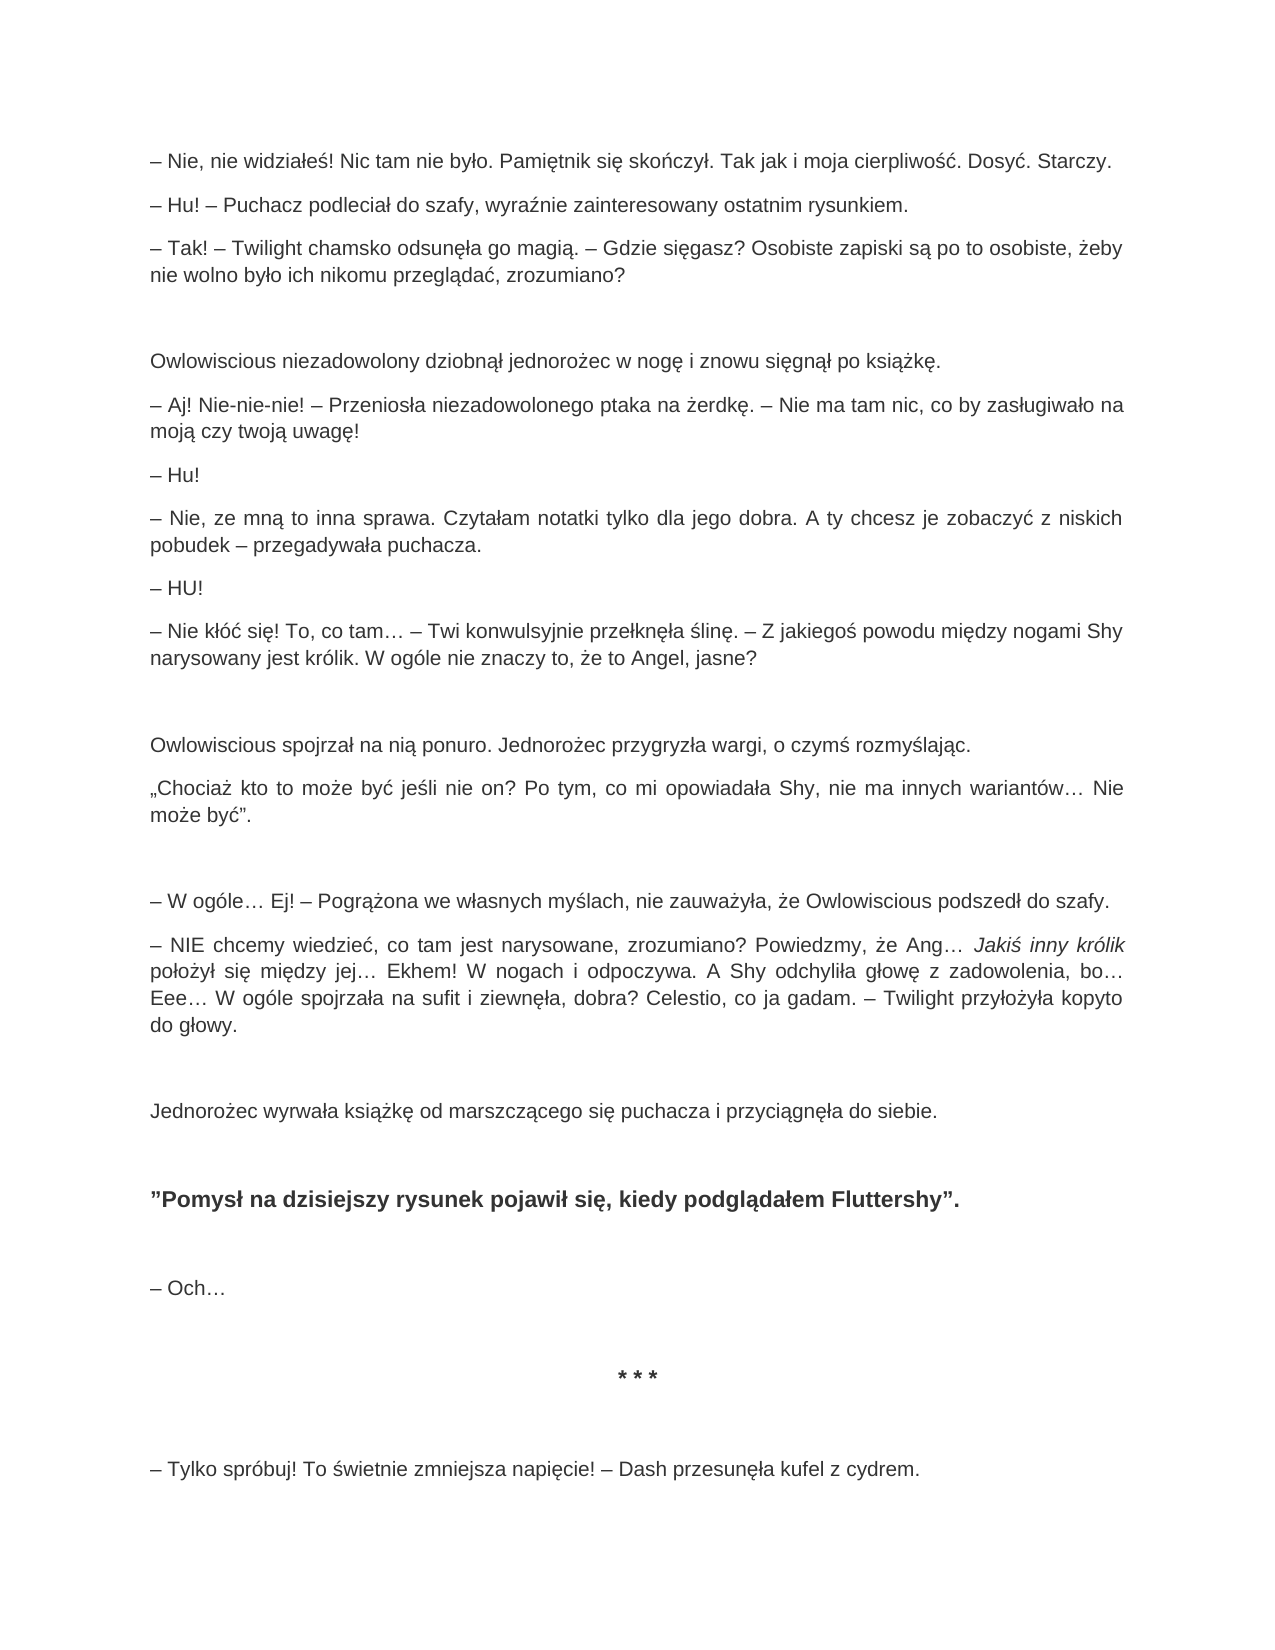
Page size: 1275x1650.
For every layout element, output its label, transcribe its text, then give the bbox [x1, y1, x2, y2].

text – Aj! Nie-nie-nie! – Przeniosła niezadowolonego ptaka na żerdkę. – Nie ma tam nic, co by zasługiwało na moją czy twoją uwagę! [150, 393, 1125, 443]
text – Tylko spróbuj! To świetnie zmniejsza napięcie! – Dash przesunęła kufel z cydrem. [150, 1457, 1125, 1481]
text – Hu! – Puchacz podleciał do szafy, wyraźnie zainteresowany ostatnim rysunkiem. [150, 193, 1125, 217]
text Owlowiscious spojrzał na nią ponuro. Jednorożec przygryzła wargi, o czymś rozmyślając. [150, 733, 1125, 757]
text – W ogóle… Ej! – Pogrążona we własnych myślach, nie zauważyła, że Owlowiscious podszedł do szafy. [150, 890, 1125, 913]
text Owlowiscious niezadowolony dziobnął jednorożec w nogę i znowu sięgnął po książkę. [150, 350, 1125, 373]
text * * * [150, 1365, 1125, 1391]
text – HU! [150, 577, 1125, 600]
text – Nie, nie widziałeś! Nic tam nie było. Pamiętnik się skończył. Tak jak i moja cierpliwość. Dosyć. Starczy. [150, 150, 1125, 173]
text – Och… [150, 1276, 1125, 1299]
text ”Pomysł na dzisiejszy rysunek pojawił się, kiedy podglądałem Fluttershy”. [150, 1187, 1125, 1212]
text – Nie, ze mną to inna sprawa. Czytałam notatki tylko dla jego dobra. A ty chcesz je zobaczyć z niskich pobudek – przegadywała puchacza. [150, 507, 1125, 557]
text – Nie kłóć się! To, co tam… – Twi konwulsyjnie przełknęła ślinę. – Z jakiegoś powodu między nogami Shy narysowany jest królik. W ogóle nie znaczy to, że to Angel, jasne? [150, 620, 1125, 670]
text „Chociaż kto to może być jeśli nie on? Po tym, co mi opowiadała Shy, nie ma innych wariantów… Nie może być”. [150, 777, 1125, 827]
text – Hu! [150, 463, 1125, 487]
text – Tak! – Twilight chamsko odsunęła go magią. – Gdzie sięgasz? Osobiste zapiski są po to osobiste, żeby nie wolno było ich nikomu przeglądać, zrozumiano? [150, 237, 1125, 287]
text – NIE chcemy wiedzieć, co tam jest narysowane, zrozumiano? Powiedzmy, że Ang… Jakiś inny królik położył się między jej… Ekhem! W nogach i odpoczywa. A Shy odchyliła głowę z zadowolenia, bo… Eee… W ogóle spojrzała na sufit i ziewnęła, dobra? Celestio, co ja gadam. – Twilight przyłożyła kopyto do głowy. [150, 933, 1125, 1037]
text Jednorożec wyrwała książkę od marszczącego się puchacza i przyciągnęła do siebie. [150, 1100, 1125, 1123]
